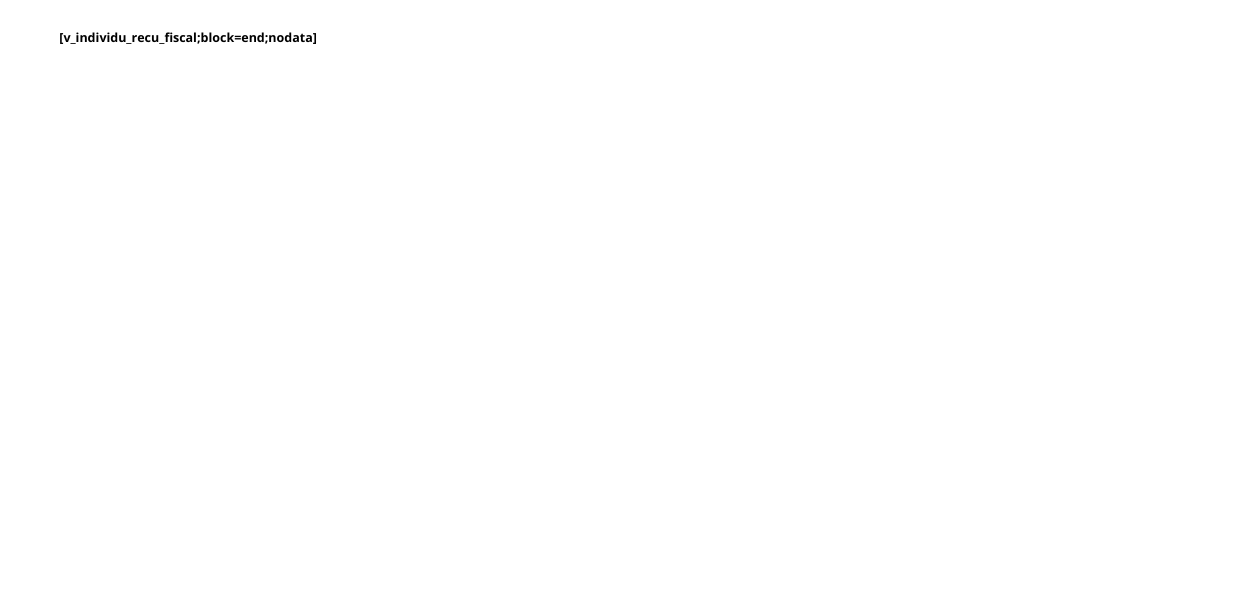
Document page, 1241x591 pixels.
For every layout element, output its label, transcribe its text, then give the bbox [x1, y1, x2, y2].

text [v_individu_recu_fiscal;block=end;nodata] [59, 29, 1181, 47]
